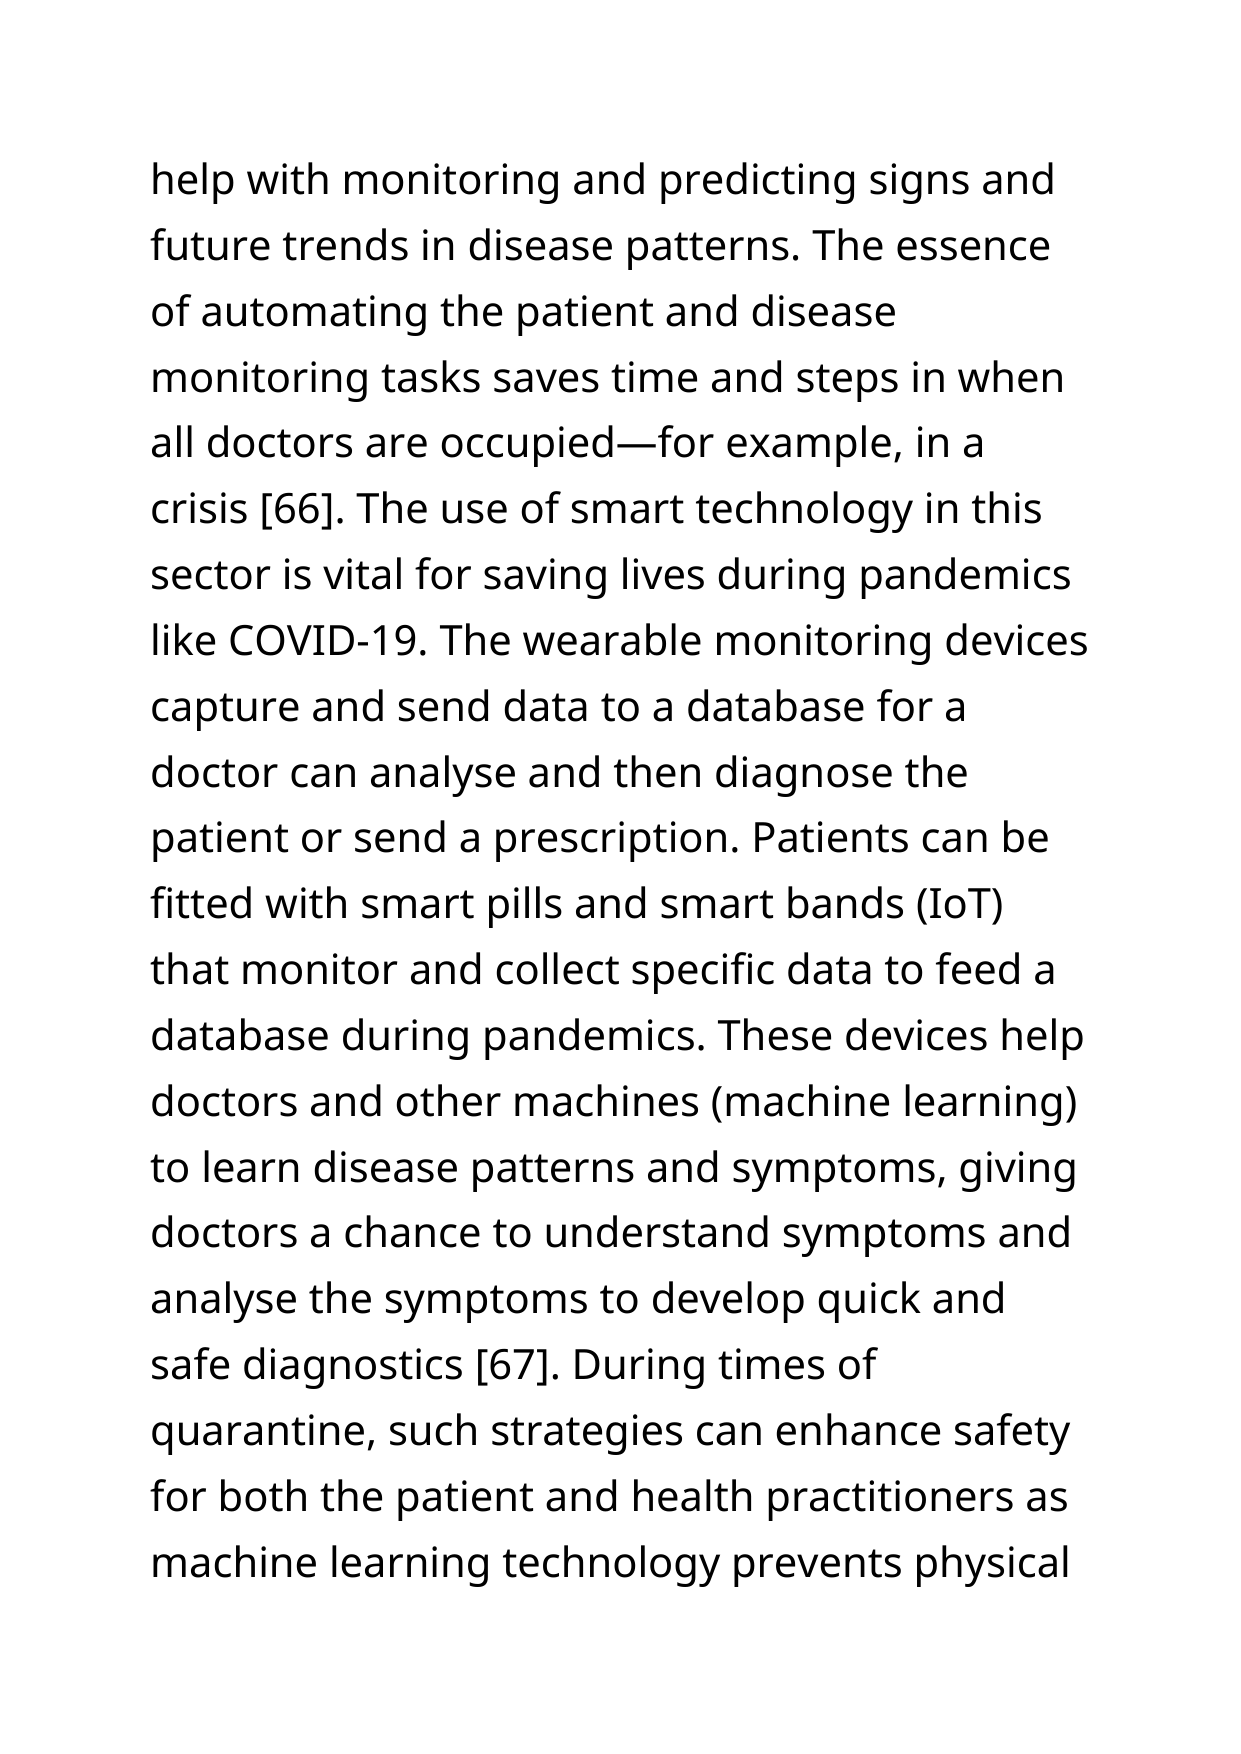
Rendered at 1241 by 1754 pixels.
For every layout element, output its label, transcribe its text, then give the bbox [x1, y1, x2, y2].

text help with monitoring and predicting signs and future trends in disease patterns. The essence of automating the patient and disease monitoring tasks saves time and steps in when all doctors are occupied—for example, in a crisis [66]. The use of smart technology in this sector is vital for saving lives during pandemics like COVID-19. The wearable monitoring devices capture and send data to a database for a doctor can analyse and then diagnose the patient or send a prescription. Patients can be fitted with smart pills and smart bands (IoT) that monitor and collect specific data to feed a database during pandemics. These devices help doctors and other machines (machine learning) to learn disease patterns and symptoms, giving doctors a chance to understand symptoms and analyse the symptoms to develop quick and safe diagnostics [67]. During times of quarantine, such strategies can enhance safety for both the patient and health practitioners as machine learning technology prevents physical [150, 150, 1090, 1589]
